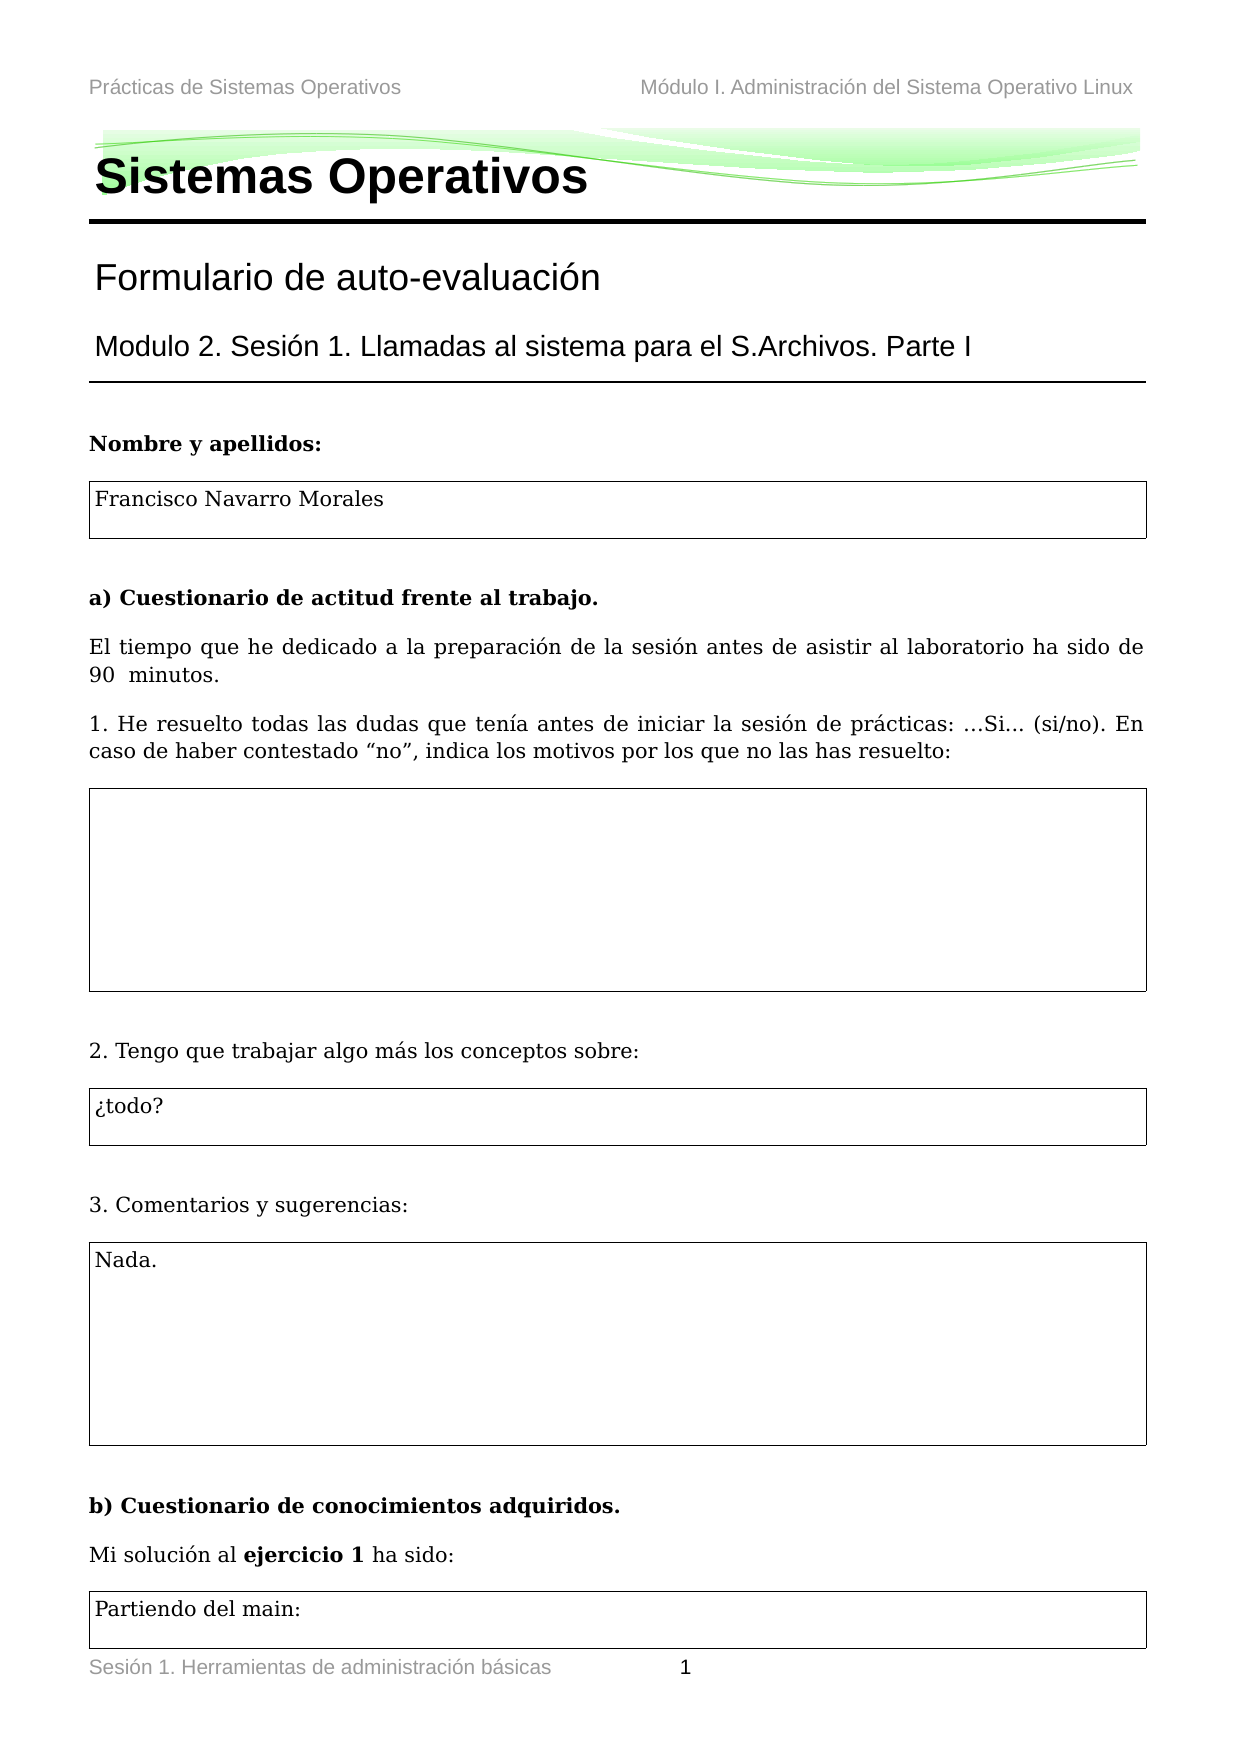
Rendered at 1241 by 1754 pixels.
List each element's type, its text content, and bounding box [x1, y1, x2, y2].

picture [376, 171, 387, 189]
text 1. He resuelto todas las dudas que tenía antes de iniciar la sesión de prácticas: …Si... (si/no). En caso de haber contestado “no”, indica los motivos por los que no las has resuelto: [89, 712, 1146, 764]
table_header Sistemas Operativos [89, 123, 1146, 219]
table_header ¿todo? [90, 1089, 1146, 1145]
text b) Cuestionario de conocimientos adquiridos. [89, 1493, 1146, 1518]
text 2. Tengo que trabajar algo más los conceptos sobre: [89, 1039, 1146, 1064]
text Nombre y apellidos: [89, 432, 1146, 456]
table_header Francisco Navarro Morales [90, 482, 1146, 537]
text ­Mi solución al ejercicio 1 ha sido:­ [89, 1542, 1146, 1567]
text a) Cuestionario de actitud frente al trabajo. [89, 586, 1146, 611]
table_header Formulario de auto-evaluación Modulo 2. Sesión 1. Llamadas al sistema para el S.Archivos. Parte I [89, 224, 1146, 381]
text El tiempo que he dedicado a la preparación de la sesión antes de asistir al laboratorio ha sido de 90 minutos. [89, 635, 1146, 687]
table_header [90, 789, 1146, 991]
table_header Partiendo del main: [90, 1592, 1146, 1648]
picture [94, 128, 1141, 195]
text 3. Comentarios y sugerencias: [89, 1193, 1146, 1218]
table_header Nada. [90, 1243, 1146, 1445]
